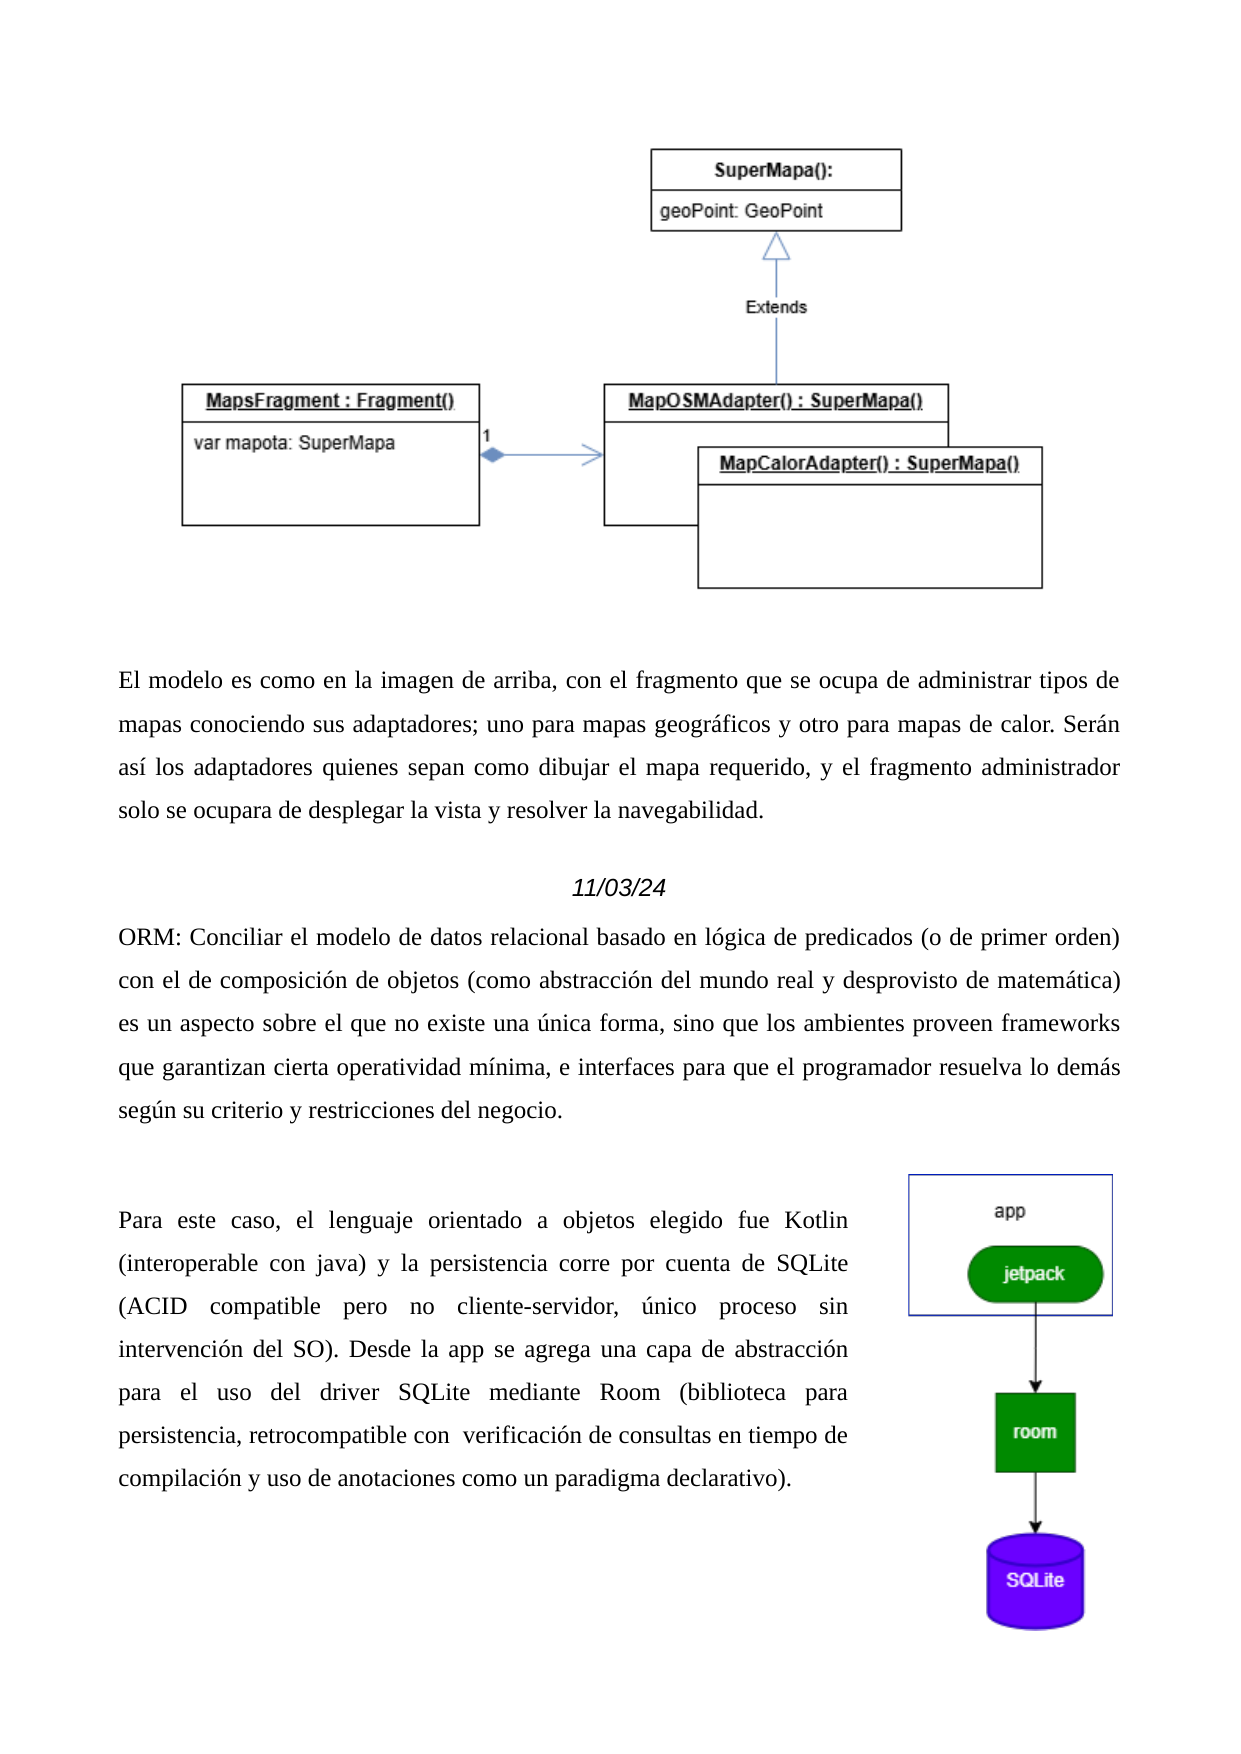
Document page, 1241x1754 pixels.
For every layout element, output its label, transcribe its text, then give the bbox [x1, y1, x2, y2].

picture [174, 141, 1051, 597]
picture [908, 1174, 1113, 1631]
text ORM: Conciliar el modelo de datos relacional basado en lógica de predicados (o de primer orden) con el de composición de objetos (como abstracción del mundo real y desprovisto de matemática) es un aspecto sobre el que no existe una única forma, sino que los ambientes proveen frameworks que garantizan cierta operatividad mínima, e interfaces para que el programador resuelva lo demás según su criterio y restricciones del negocio. [118, 922, 1122, 1123]
subtitle 11/03/24 [118, 873, 1122, 902]
text El modelo es como en la imagen de arriba, con el fragmento que se ocupa de administrar tipos de mapas conociendo sus adaptadores; uno para mapas geográficos y otro para mapas de calor. Serán así los adaptadores quienes sepan como dibujar el mapa requerido, y el fragmento administrador solo se ocupara de desplegar la vista y resolver la navegabilidad. [118, 666, 1122, 824]
text Para este caso, el lenguaje orientado a objetos elegido fue Kotlin (interoperable con java) y la persistencia corre por cuenta de SQLite (ACID compatible pero no cliente-servidor, único proceso sin intervención del SO). Desde la app se agrega una capa de abstracción para el uso del driver SQLite mediante Room (biblioteca para persistencia, retrocompatible con verificación de consultas en tiempo de compilación y uso de anotaciones como un paradigma declarativo). [118, 1205, 908, 1492]
